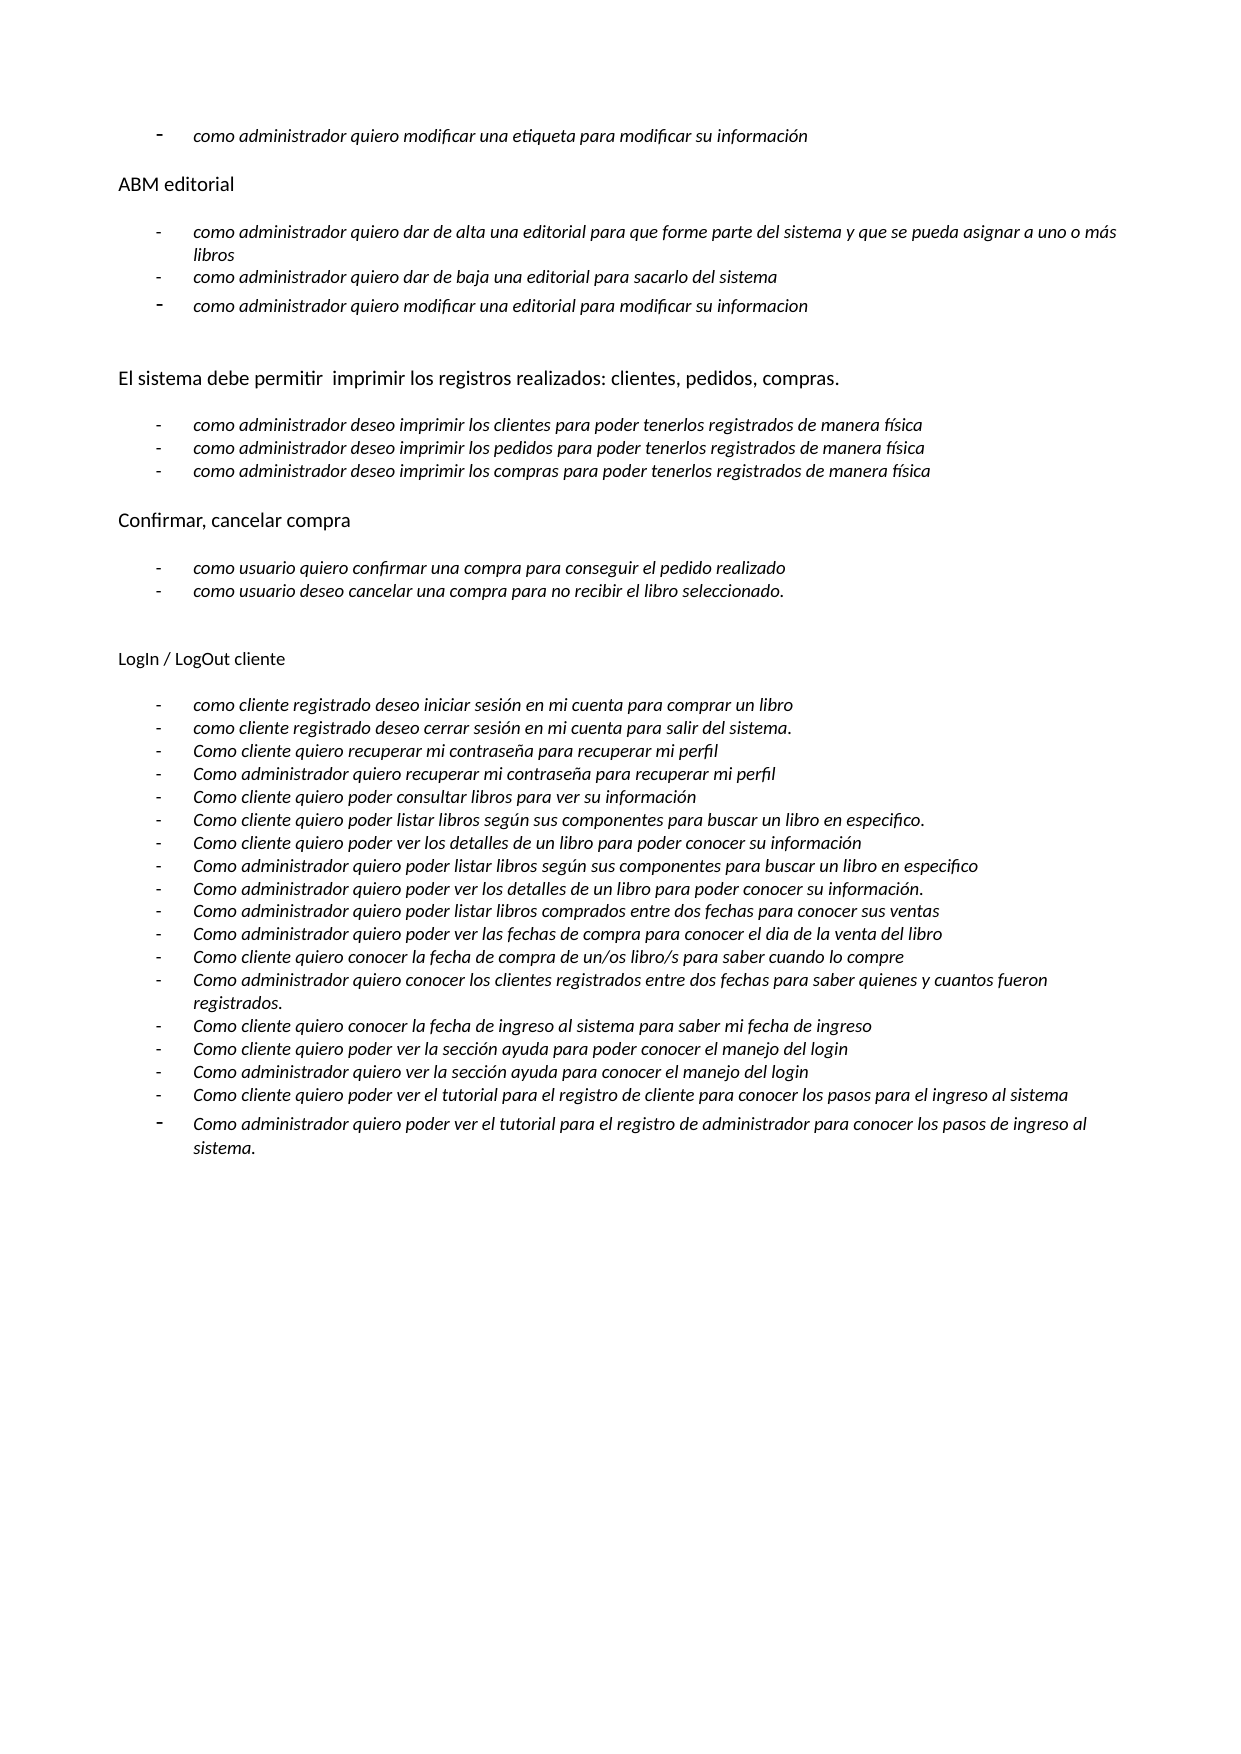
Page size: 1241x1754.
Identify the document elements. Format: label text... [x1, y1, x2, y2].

list Como administrador quiero poder listar libros según sus componentes para buscar un libro en especifico [156, 854, 1122, 877]
list Como administrador quiero poder ver las fechas de compra para conocer el dia de la venta del libro [156, 922, 1122, 945]
list como usuario quiero confirmar una compra para conseguir el pedido realizado [156, 556, 1122, 579]
list Como cliente quiero conocer la fecha de compra de un/os libro/s para saber cuando lo compre [156, 945, 1122, 968]
list como administrador quiero dar de alta una editorial para que forme parte del sistema y que se pueda asignar a uno o más libros [156, 220, 1122, 266]
list como administrador quiero modificar una etiqueta para modificar su información [156, 118, 1122, 149]
list Como cliente quiero poder consultar libros para ver su información [156, 785, 1122, 808]
list como administrador quiero dar de baja una editorial para sacarlo del sistema [156, 266, 1122, 289]
list como administrador quiero modificar una editorial para modificar su informacion [156, 289, 1122, 319]
list Como cliente quiero conocer la fecha de ingreso al sistema para saber mi fecha de ingreso [156, 1014, 1122, 1037]
text LogIn / LogOut cliente [118, 647, 1122, 670]
list Como cliente quiero poder ver el tutorial para el registro de cliente para conocer los pasos para el ingreso al sistema [156, 1083, 1122, 1106]
list Como administrador quiero ver la sección ayuda para conocer el manejo del login [156, 1060, 1122, 1083]
list como administrador deseo imprimir los clientes para poder tenerlos registrados de manera física [156, 413, 1122, 436]
text Confirmar, cancelar compra [118, 507, 1122, 533]
list Como cliente quiero poder ver los detalles de un libro para poder conocer su información [156, 831, 1122, 854]
list como cliente registrado deseo iniciar sesión en mi cuenta para comprar un libro [156, 693, 1122, 716]
list Como administrador quiero poder ver el tutorial para el registro de administrador para conocer los pasos de ingreso al sistema. [156, 1106, 1122, 1159]
list Como administrador quiero poder ver los detalles de un libro para poder conocer su información. [156, 877, 1122, 899]
text ABM editorial [118, 172, 1122, 197]
list Como administrador quiero poder listar libros comprados entre dos fechas para conocer sus ventas [156, 899, 1122, 922]
list como cliente registrado deseo cerrar sesión en mi cuenta para salir del sistema. [156, 716, 1122, 739]
list como administrador deseo imprimir los pedidos para poder tenerlos registrados de manera física [156, 436, 1122, 459]
list como usuario deseo cancelar una compra para no recibir el libro seleccionado. [156, 579, 1122, 602]
text El sistema debe permitir imprimir los registros realizados: clientes, pedidos, compras. [118, 365, 1122, 390]
list Como administrador quiero recuperar mi contraseña para recuperar mi perfil [156, 762, 1122, 785]
list Como administrador quiero conocer los clientes registrados entre dos fechas para saber quienes y cuantos fueron registrados. [156, 968, 1122, 1014]
list como administrador deseo imprimir los compras para poder tenerlos registrados de manera física [156, 459, 1122, 482]
list Como cliente quiero poder ver la sección ayuda para poder conocer el manejo del login [156, 1037, 1122, 1060]
list Como cliente quiero recuperar mi contraseña para recuperar mi perfil [156, 739, 1122, 762]
list Como cliente quiero poder listar libros según sus componentes para buscar un libro en especifico. [156, 808, 1122, 831]
